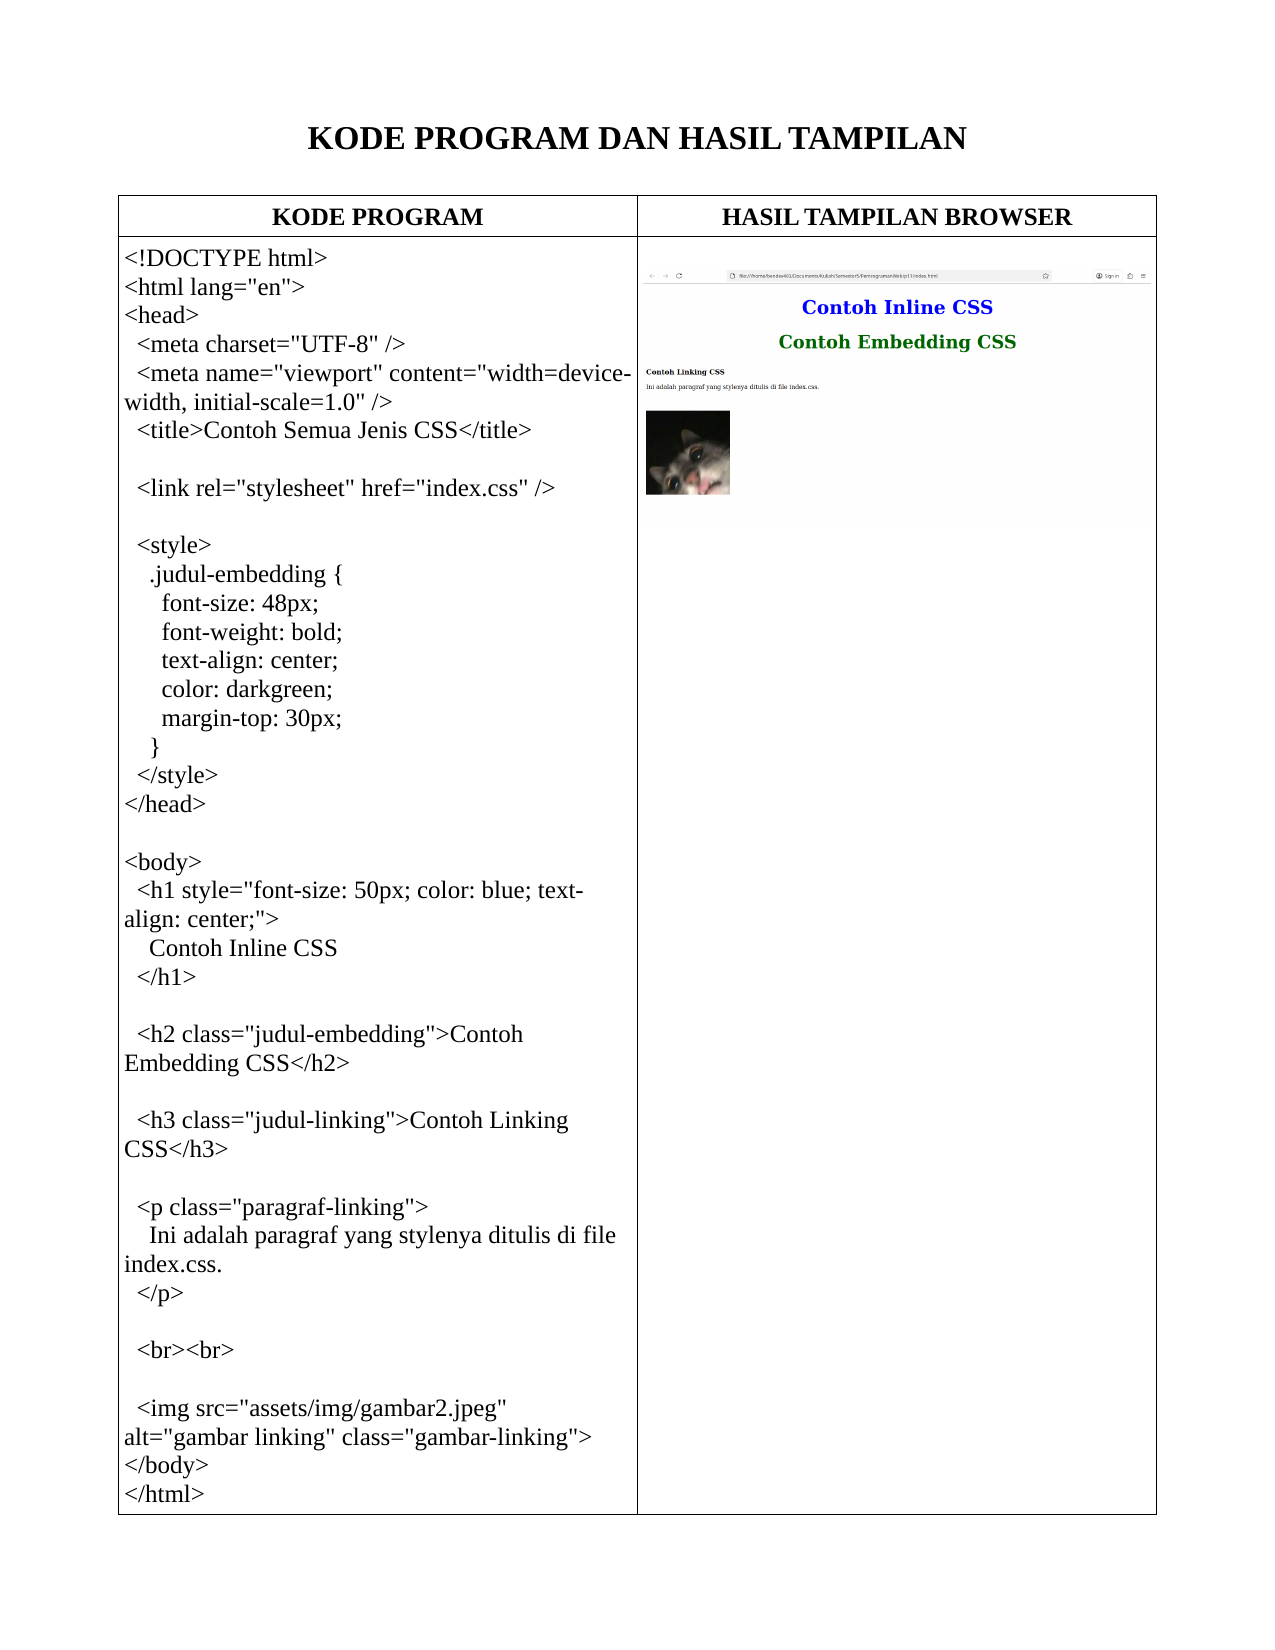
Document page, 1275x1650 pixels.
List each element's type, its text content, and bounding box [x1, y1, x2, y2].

table_header HASIL TAMPILAN BROWSER [638, 196, 1156, 236]
table_cell [638, 237, 1156, 1513]
table_cell <!DOCTYPE html> <html lang="en"> <head> <meta charset="UTF-8" /> <meta name="viewport" content="width=device-width, initial-scale=1.0" /> <title>Contoh Semua Jenis CSS</title> <link rel="stylesheet" href="index.css" /> <style> .judul-embedding { font-size: 48px; font-weight: bold; text-align: center; color: darkgreen; margin-top: 30px; } </style> </head> <body> <h1 style="font-size: 50px; color: blue; text-align: center;"> Contoh Inline CSS </h1> <h2 class="judul-embedding">Contoh Embedding CSS</h2> <h3 class="judul-linking">Contoh Linking CSS</h3> <p class="paragraf-linking"> Ini adalah paragraf yang stylenya ditulis di file index.css. </p> <br><br> <img src="assets/img/gambar2.jpeg" alt="gambar linking" class="gambar-linking"> </body> </html> [119, 237, 637, 1513]
text KODE PROGRAM DAN HASIL TAMPILAN [118, 118, 1157, 156]
table_header KODE PROGRAM [119, 196, 637, 236]
picture [643, 269, 1152, 529]
